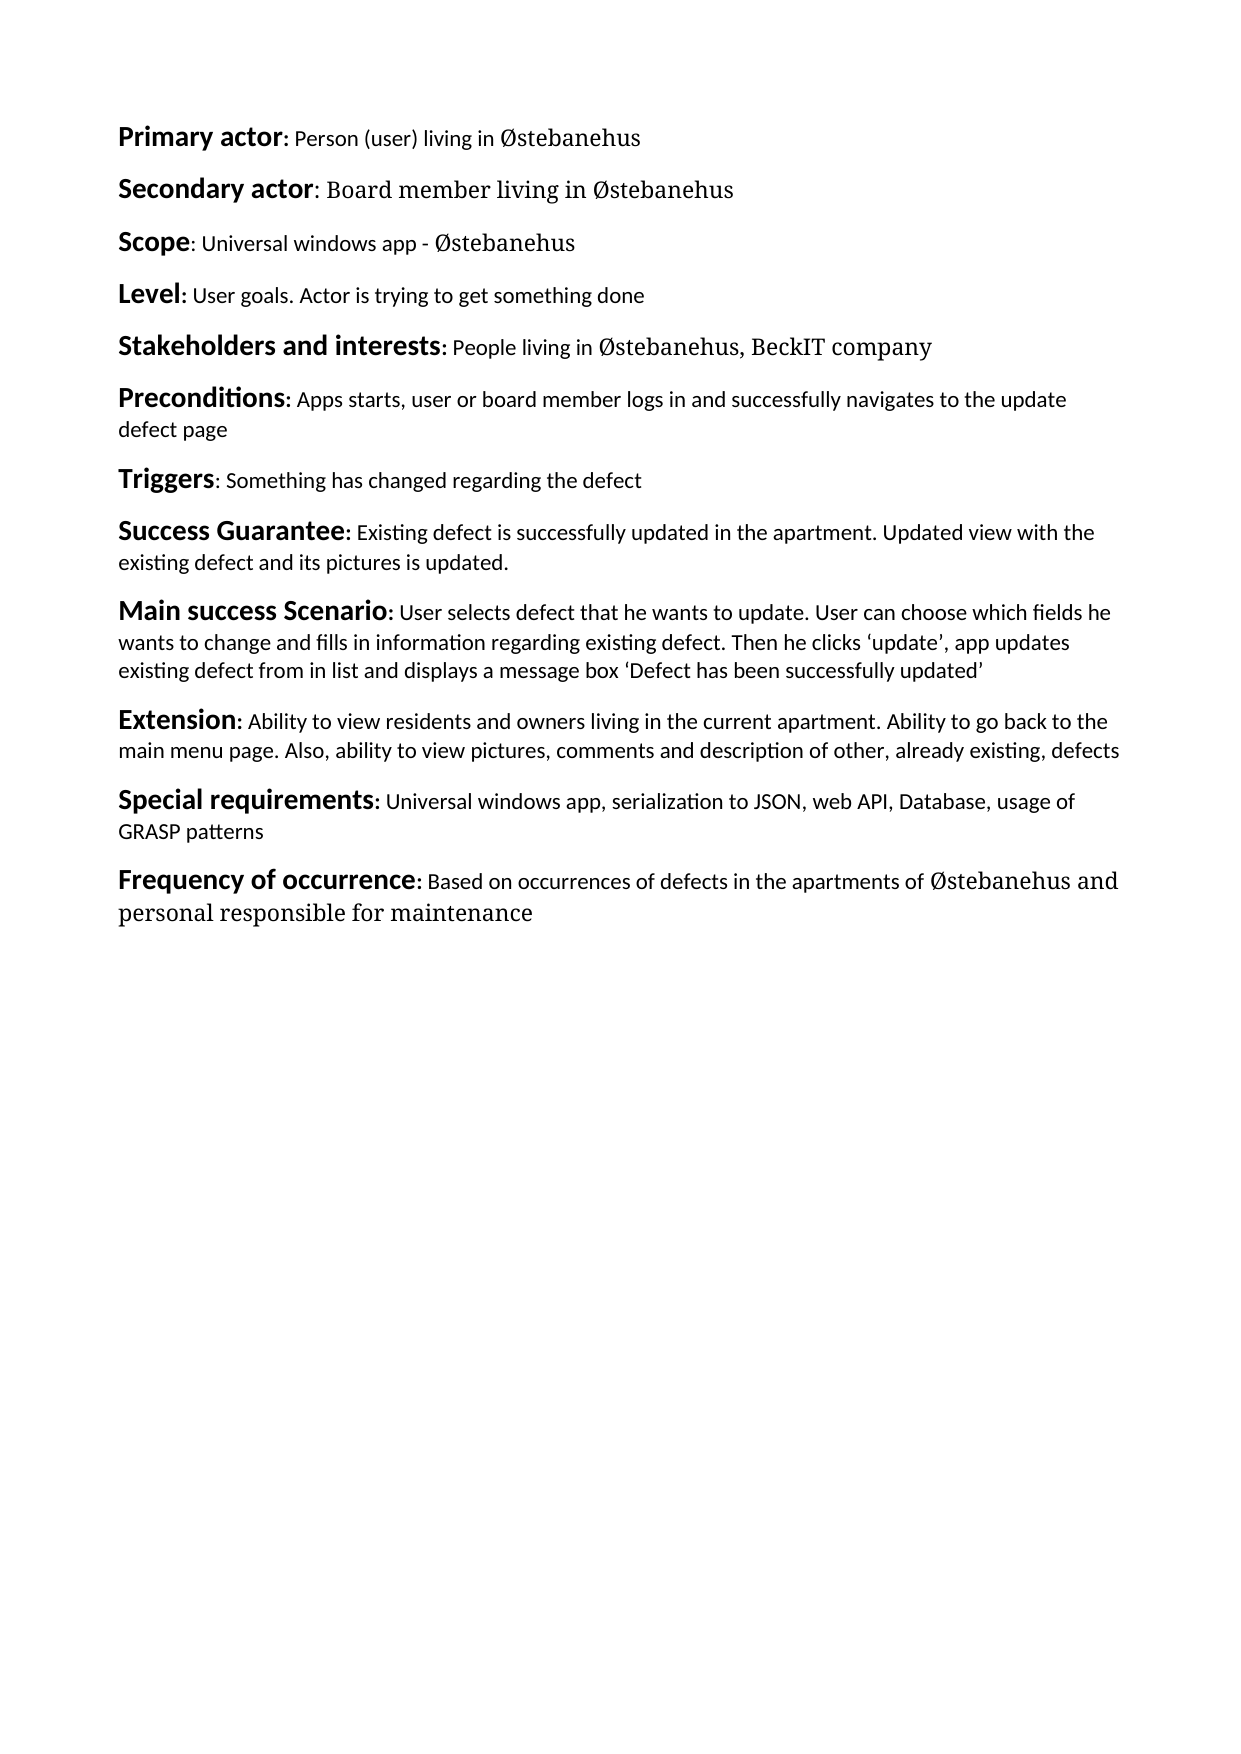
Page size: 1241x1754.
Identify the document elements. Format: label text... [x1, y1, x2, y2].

text Extension: Ability to view residents and owners living in the current apartment. Ability to go back to the main menu page. Also, ability to view pictures, comments and description of other, already existing, defects [118, 701, 1122, 764]
text Scope: Universal windows app - Østebanehus [118, 223, 1122, 258]
text Special requirements: Universal windows app, serialization to JSON, web API, Database, usage of GRASP patterns [118, 781, 1122, 845]
text Primary actor: Person (user) living in Østebanehus [118, 118, 1122, 154]
text Success Guarantee: Existing defect is successfully updated in the apartment. Updated view with the existing defect and its pictures is updated. [118, 512, 1122, 576]
text Frequency of occurrence: Based on occurrences of defects in the apartments of Østebanehus and personal responsible for maintenance [118, 861, 1122, 928]
text Stakeholders and interests: People living in Østebanehus, BeckIT company [118, 327, 1122, 363]
text Secondary actor: Board member living in Østebanehus [118, 170, 1122, 206]
text Triggers: Something has changed regarding the defect [118, 460, 1122, 496]
text Preconditions: Apps starts, user or board member logs in and successfully navigates to the update defect page [118, 379, 1122, 443]
text Main success Scenario: User selects defect that he wants to update. User can choose which fields he wants to change and fills in information regarding existing defect. Then he clicks ‘update’, app updates existing defect from in list and displays a message box ‘Defect has been successfully updated’ [118, 592, 1122, 684]
text Level: User goals. Actor is trying to get something done [118, 275, 1122, 311]
